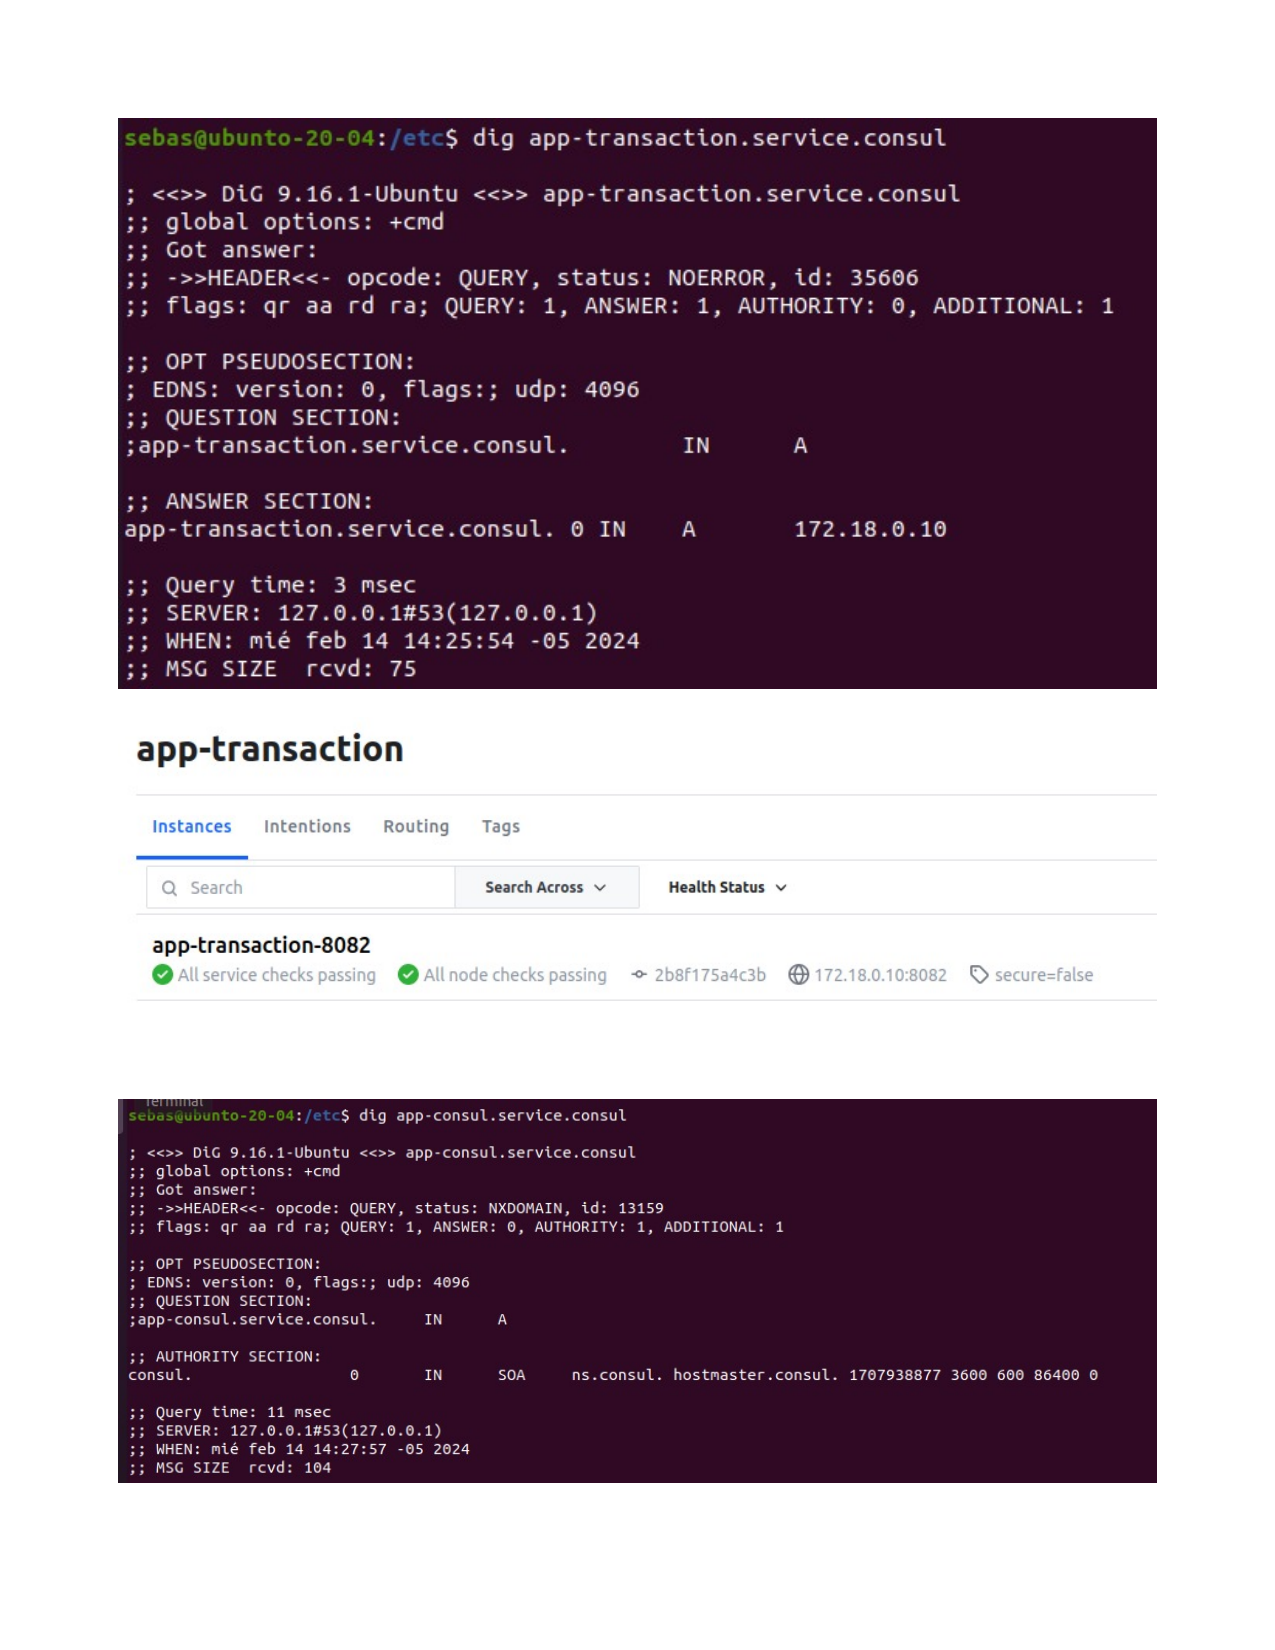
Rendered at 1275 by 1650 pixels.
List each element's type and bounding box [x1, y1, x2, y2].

picture [118, 118, 1157, 689]
picture [118, 717, 1157, 1071]
picture [118, 1099, 1157, 1483]
